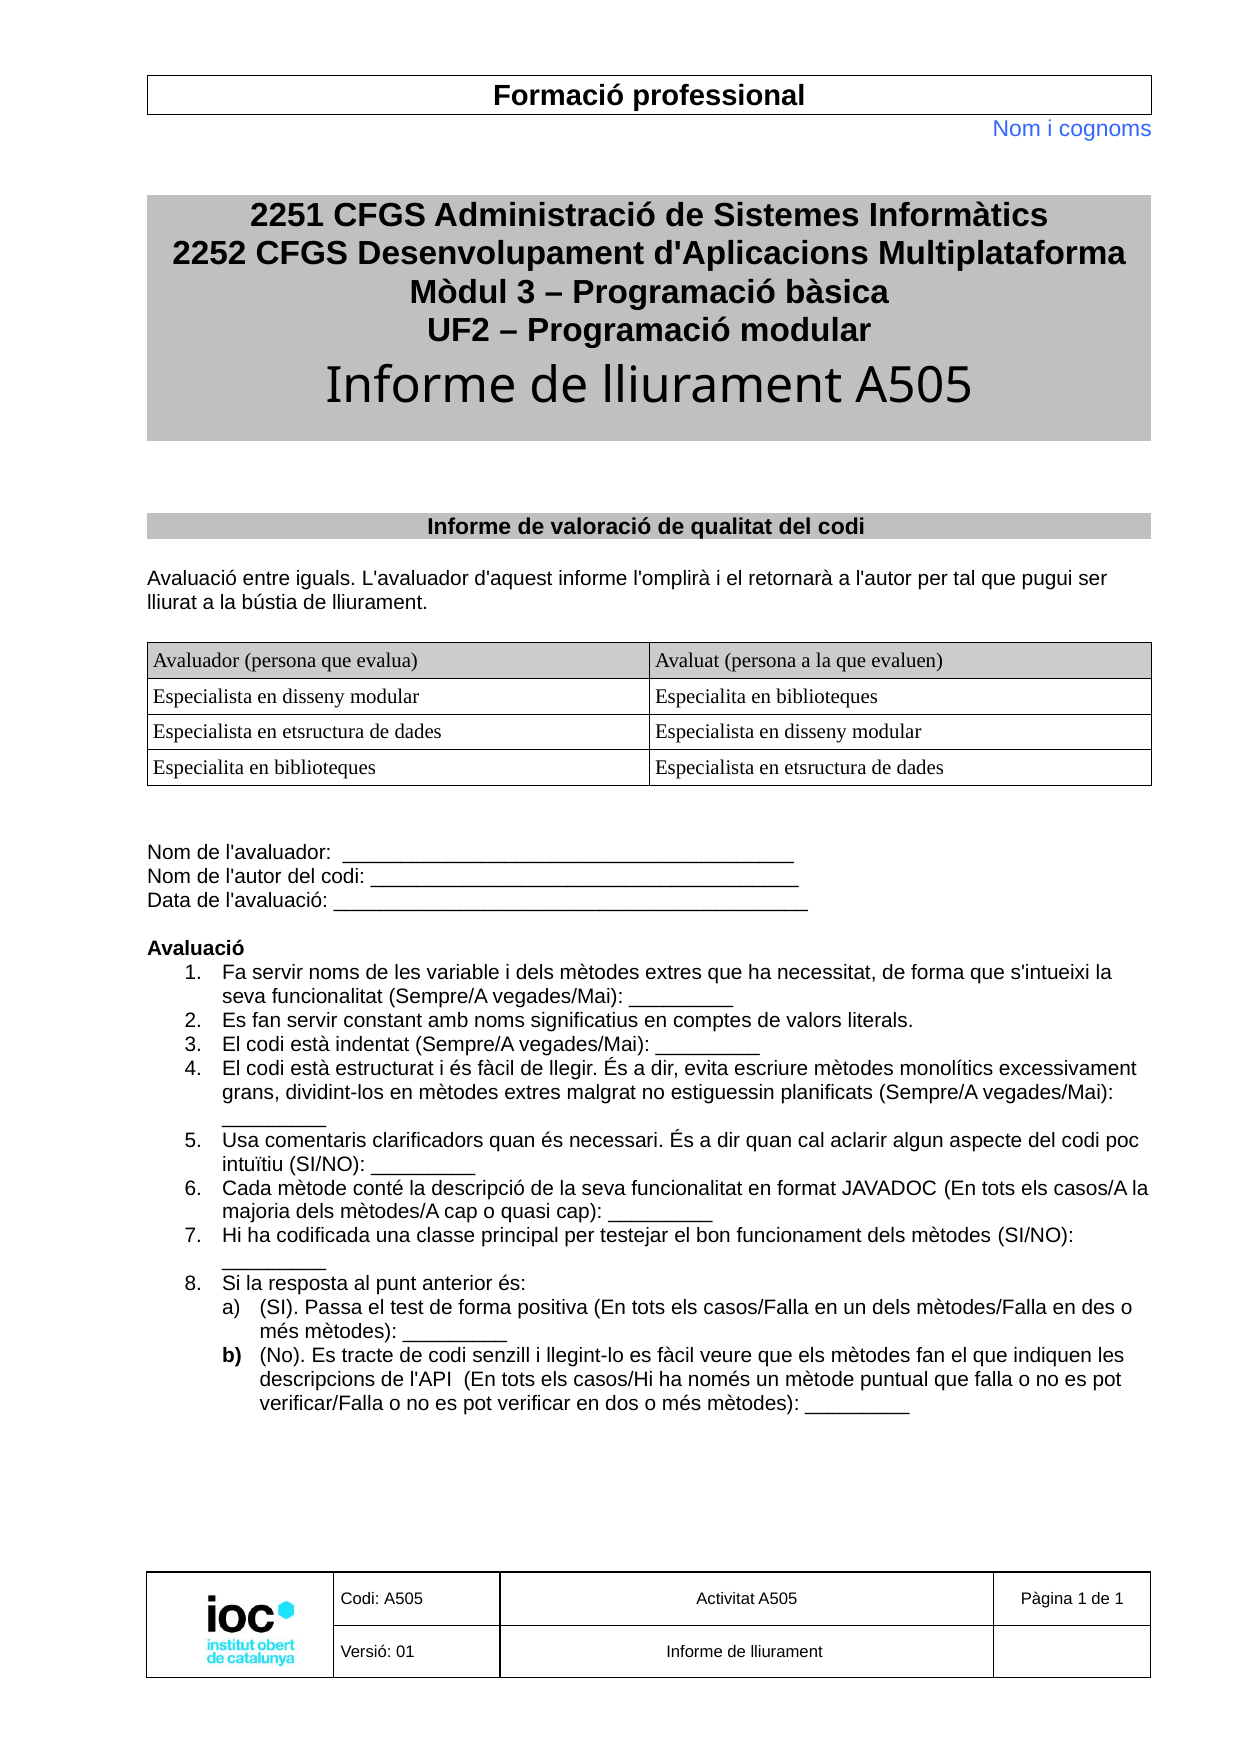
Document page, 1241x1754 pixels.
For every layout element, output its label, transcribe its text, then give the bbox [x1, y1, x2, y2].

list (SI). Passa el test de forma positiva (En tots els casos/Falla en un dels mètodes/Falla en des o més mètodes): _________ [222, 1295, 1151, 1343]
table_cell Especialista en disseny modular [650, 715, 1151, 749]
table_cell Especialista en disseny modular [148, 679, 649, 713]
text Informe de valoració de qualitat del codi [147, 513, 1151, 539]
list Fa servir noms de les variable i dels mètodes extres que ha necessitat, de forma que s'intueixi la seva funcionalitat (Sempre/A vegades/Mai): _________ [184, 960, 1151, 1008]
text Nom de l'avaluador: _______________________________________ [147, 840, 1151, 864]
text Data de l'avaluació: _________________________________________ [147, 888, 1151, 912]
list Si la resposta al punt anterior és: [184, 1271, 1151, 1295]
table_header Avaluador (persona que evalua) [148, 643, 649, 678]
table_cell Especialita en biblioteques [148, 750, 649, 785]
text 2252 CFGS Desenvolupament d'Aplicacions Multiplataforma [147, 233, 1151, 272]
table_cell Especialista en etsructura de dades [148, 715, 649, 749]
list Usa comentaris clarificadors quan és necessari. És a dir quan cal aclarir algun aspecte del codi poc intuïtiu (SI/NO): _________ [184, 1127, 1151, 1175]
subtitle Mòdul 3 – Programació bàsica [147, 272, 1151, 310]
list Hi ha codificada una classe principal per testejar el bon funcionament dels mètodes (SI/NO): _________ [184, 1223, 1151, 1271]
list El codi està indentat (Sempre/A vegades/Mai): _________ [184, 1032, 1151, 1056]
text Avaluació [147, 936, 1151, 960]
text Avaluació entre iguals. L'avaluador d'aquest informe l'omplirà i el retornarà a l'autor per tal que pugui ser lliurat a la bústia de lliurament. [147, 566, 1151, 613]
table_cell Especialita en biblioteques [650, 679, 1151, 713]
text 2251 CFGS Administració de Sistemes Informàtics [147, 195, 1151, 233]
list (No). Es tracte de codi senzill i llegint-lo es fàcil veure que els mètodes fan el que indiquen les descripcions de l'API (En tots els casos/Hi ha només un mètode puntual que falla o no es pot verificar/Falla o no es pot verificar en dos o més mètodes): _________ [222, 1343, 1151, 1415]
subtitle UF2 – Programació modular [147, 310, 1151, 349]
list Cada mètode conté la descripció de la seva funcionalitat en format JAVADOC (En tots els casos/A la majoria dels mètodes/A cap o quasi cap): _________ [184, 1175, 1151, 1223]
picture [194, 1581, 308, 1677]
table_cell Especialista en etsructura de dades [650, 750, 1151, 785]
text Informe de lliurament A505 [147, 349, 1151, 417]
text Nom de l'autor del codi: _____________________________________ [147, 864, 1151, 888]
list Es fan servir constant amb noms significatius en comptes de valors literals. [184, 1008, 1151, 1032]
list El codi està estructurat i és fàcil de llegir. És a dir, evita escriure mètodes monolítics excessivament grans, dividint-los en mètodes extres malgrat no estiguessin planificats (Sempre/A vegades/Mai): _________ [184, 1056, 1151, 1127]
table_header Avaluat (persona a la que evaluen) [650, 643, 1151, 678]
